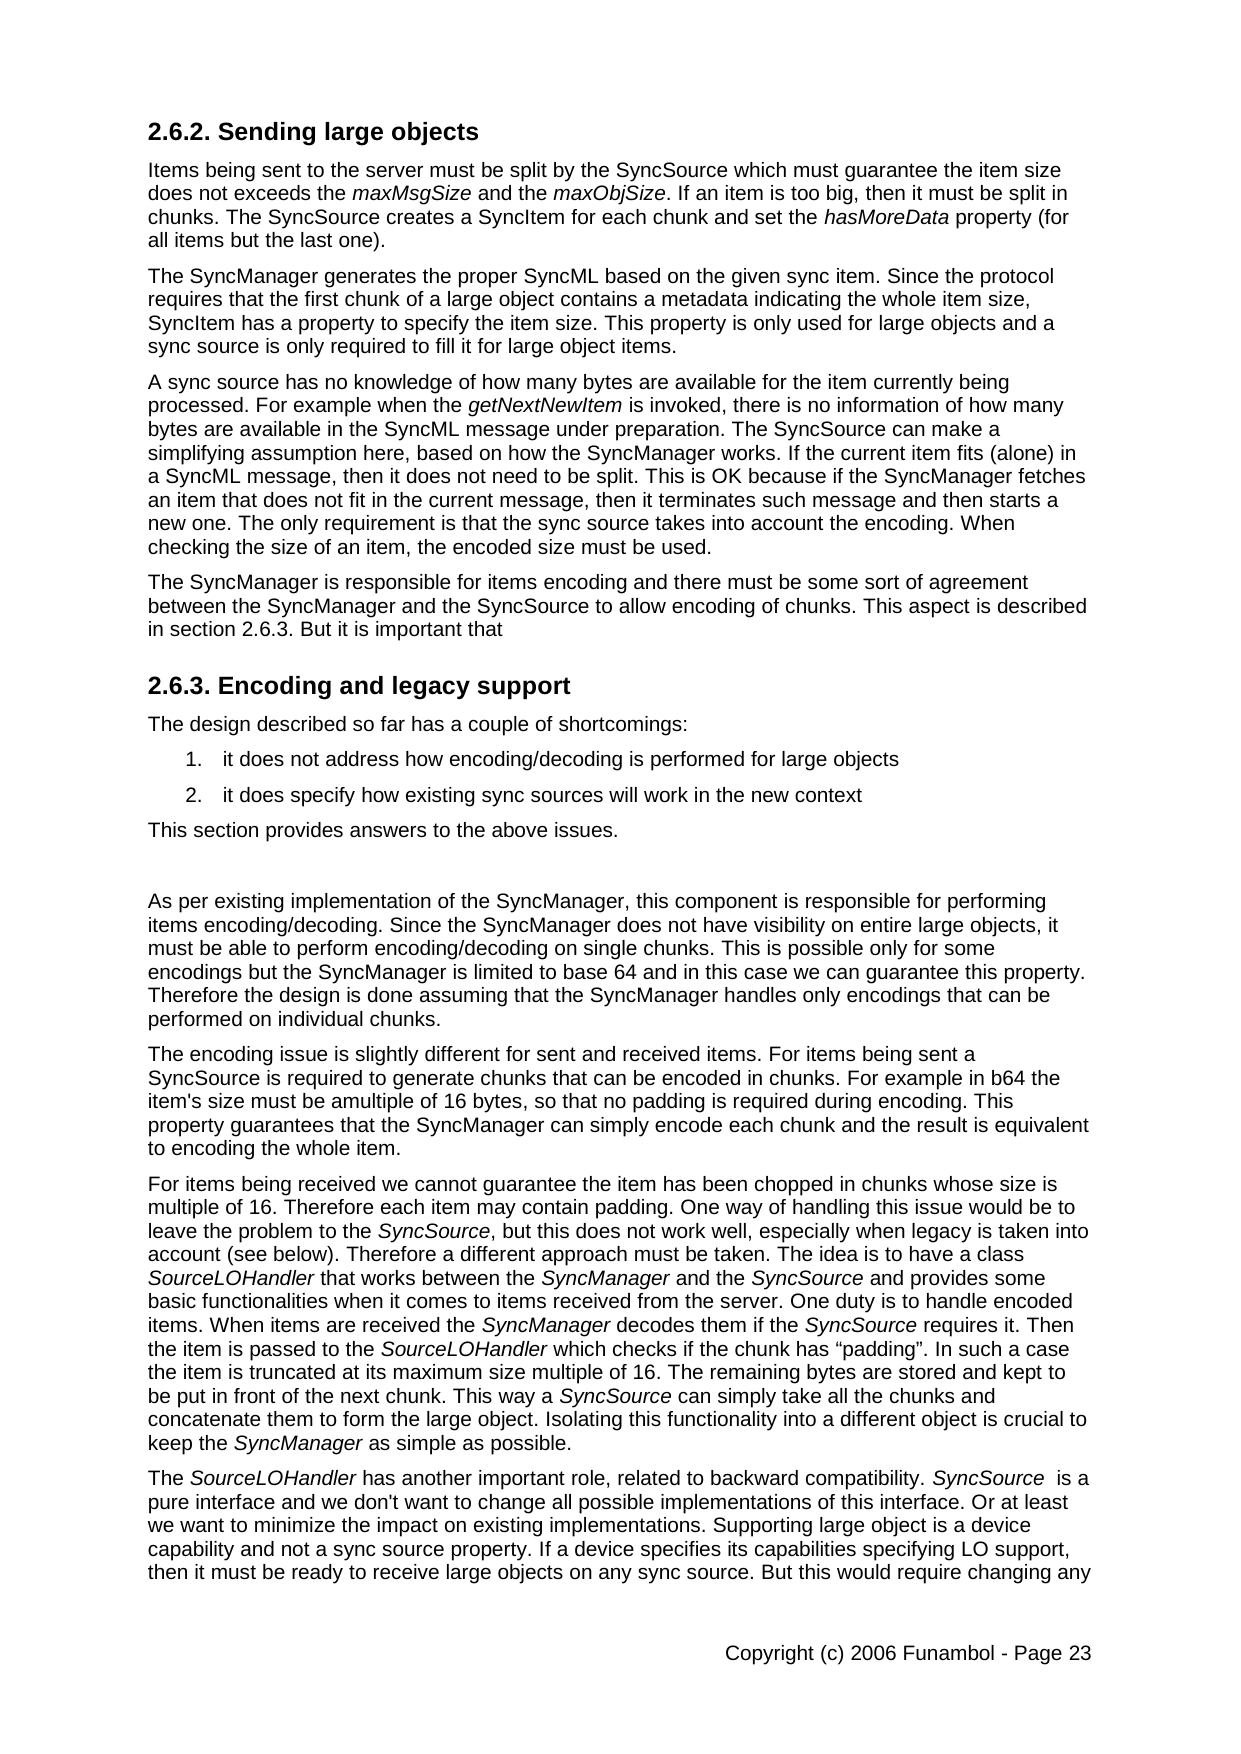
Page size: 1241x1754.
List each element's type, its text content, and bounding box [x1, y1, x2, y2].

text The design described so far has a couple of shortcomings: [148, 712, 1093, 736]
text This section provides answers to the above issues. [148, 819, 1093, 842]
text The SourceLOHandler has another important role, related to backward compatibility. SyncSource is a pure interface and we don't want to change all possible implementations of this interface. Or at least we want to minimize the impact on existing implementations. Supporting large object is a device capability and not a sync source property. If a device specifies its capabilities specifying LO support, then it must be ready to receive large objects on any sync source. But this would require changing any [148, 1467, 1093, 1584]
text A sync source has no knowledge of how many bytes are available for the item currently being processed. For example when the getNextNewItem is invoked, there is no information of how many bytes are available in the SyncML message under preparation. The SyncSource can make a simplifying assumption here, based on how the SyncManager works. If the current item fits (alone) in a SyncML message, then it does not need to be split. This is OK because if the SyncManager fetches an item that does not fit in the current message, then it terminates such message and then starts a new one. The only requirement is that the sync source takes into account the encoding. When checking the size of an item, the encoded size must be used. [148, 370, 1093, 559]
list it does specify how existing sync sources will work in the new context [185, 783, 1093, 807]
text For items being received we cannot guarantee the item has been chopped in chunks whose size is multiple of 16. Therefore each item may contain padding. One way of handling this issue would be to leave the problem to the SyncSource, but this does not work well, especially when legacy is taken into account (see below). Therefore a different approach must be taken. The idea is to have a class SourceLOHandler that works between the SyncManager and the SyncSource and provides some basic functionalities when it comes to items received from the server. One duty is to handle encoded items. When items are received the SyncManager decodes them if the SyncSource requires it. Then the item is passed to the SourceLOHandler which checks if the chunk has “padding”. In such a case the item is truncated at its maximum size multiple of 16. The remaining bytes are stored and kept to be put in front of the next chunk. This way a SyncSource can simply take all the chunks and concatenate them to form the large object. Isolating this functionality into a different object is crucial to keep the SyncManager as simple as possible. [148, 1172, 1093, 1455]
text Items being sent to the server must be split by the SyncSource which must guarantee the item size does not exceeds the maxMsgSize and the maxObjSize. If an item is too big, then it must be split in chunks. The SyncSource creates a SyncItem for each chunk and set the hasMoreData property (for all items but the last one). [148, 158, 1093, 252]
list it does not address how encoding/decoding is performed for large objects [185, 748, 1093, 771]
subtitle Encoding and legacy support [148, 672, 1093, 700]
text The SyncManager is responsible for items encoding and there must be some sort of agreement between the SyncManager and the SyncSource to allow encoding of chunks. This aspect is described in section 2.6.3. But it is important that [148, 571, 1093, 641]
text As per existing implementation of the SyncManager, this component is responsible for performing items encoding/decoding. Since the SyncManager does not have visibility on entire large objects, it must be able to perform encoding/decoding on single chunks. This is possible only for some encodings but the SyncManager is limited to base 64 and in this case we can guarantee this property. Therefore the design is done assuming that the SyncManager handles only encodings that can be performed on individual chunks. [148, 889, 1093, 1031]
text The encoding issue is slightly different for sent and received items. For items being sent a SyncSource is required to generate chunks that can be encoded in chunks. For example in b64 the item's size must be amultiple of 16 bytes, so that no padding is required during encoding. This property guarantees that the SyncManager can simply encode each chunk and the result is equivalent to encoding the whole item. [148, 1043, 1093, 1160]
subtitle Sending large objects [148, 118, 1093, 146]
text The SyncManager generates the proper SyncML based on the given sync item. Since the protocol requires that the first chunk of a large object contains a metadata indicating the whole item size, SyncItem has a property to specify the item size. This property is only used for large objects and a sync source is only required to fill it for large object items. [148, 264, 1093, 358]
